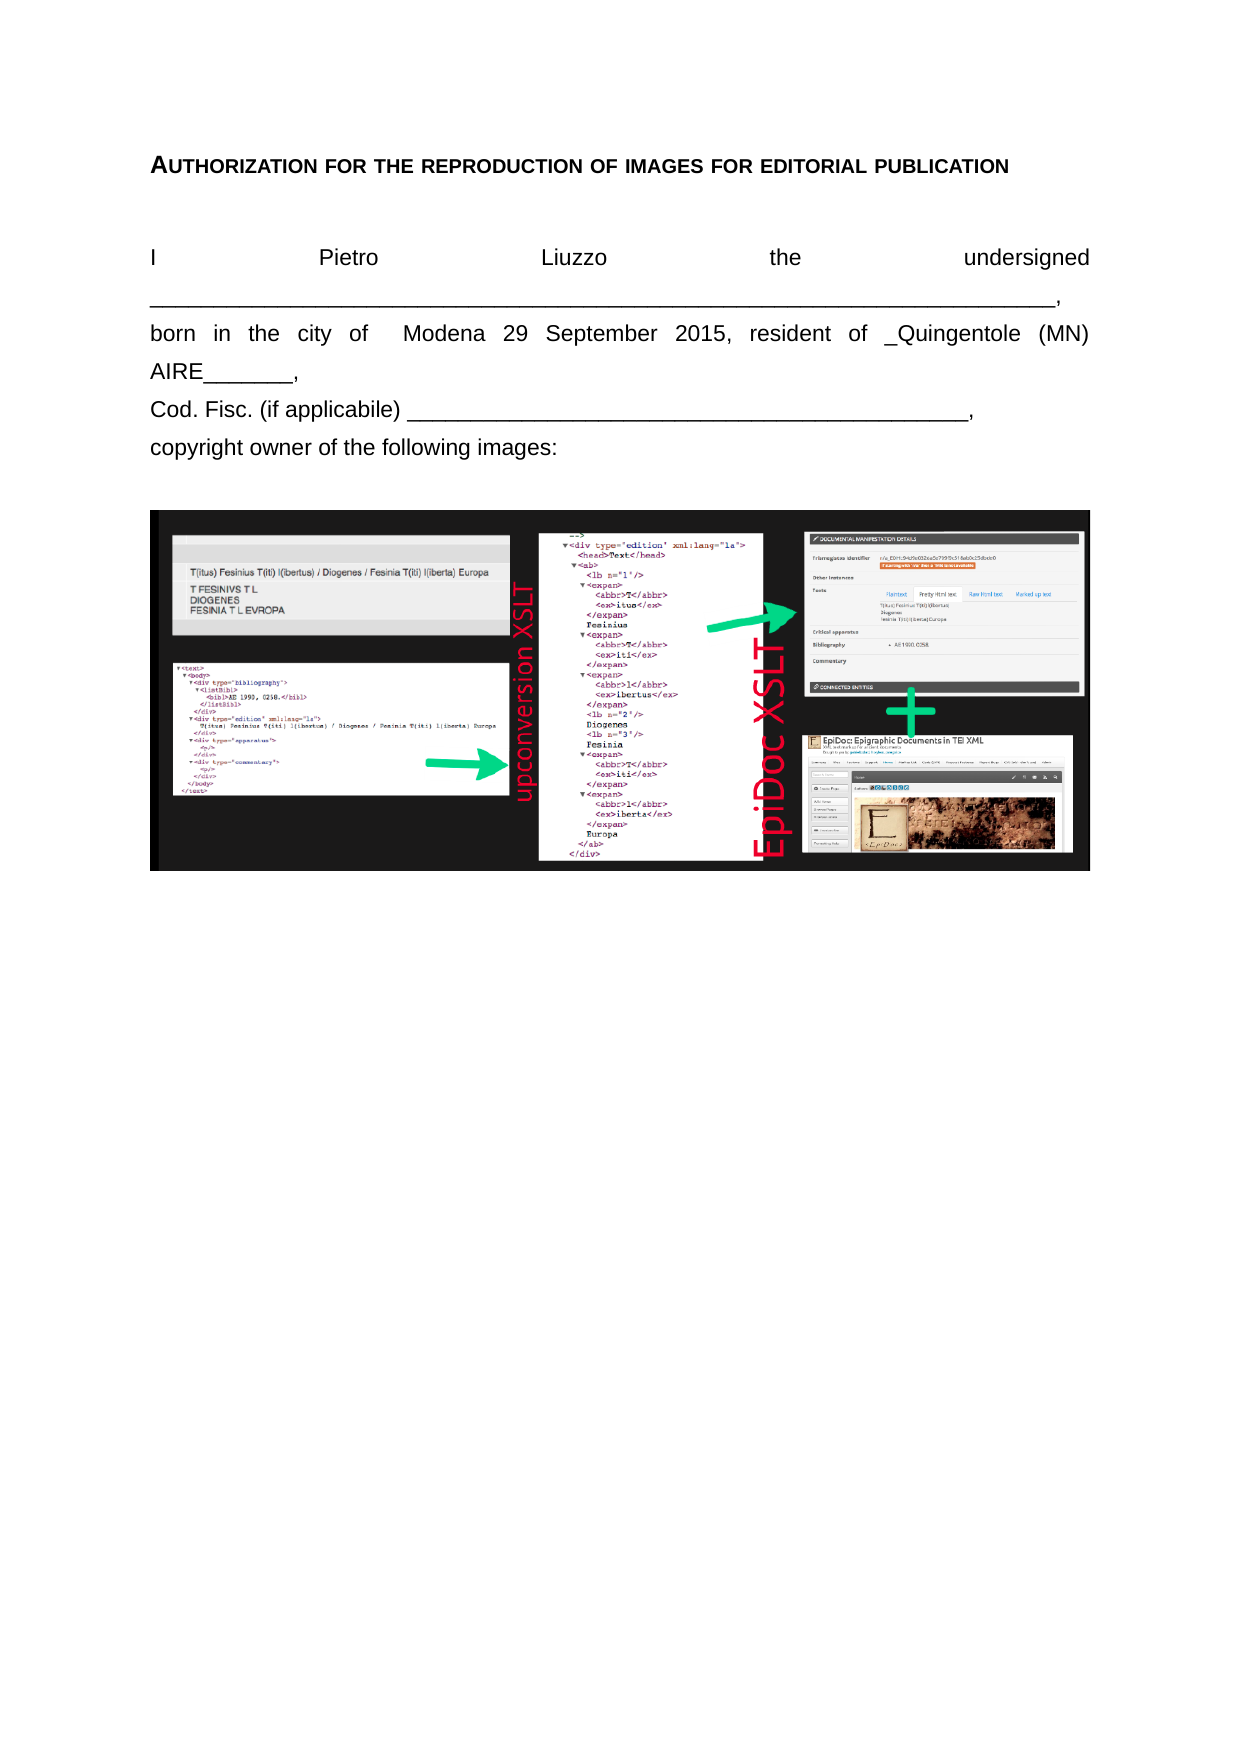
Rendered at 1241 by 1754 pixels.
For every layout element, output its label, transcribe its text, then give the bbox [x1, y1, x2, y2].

text I Pietro Liuzzo the undersigned _______________________________________________________________________, born in the city of Modena 29 September 2015, resident of _Quingentole (MN) AIRE_______, [150, 243, 1090, 384]
text Cod. Fisc. (if applicabile) ____________________________________________, [150, 396, 1090, 422]
text Authorization for the reproduction of images for editorial publication [150, 150, 1090, 179]
picture [150, 510, 1091, 871]
text copyright owner of the following images: [150, 434, 1090, 460]
